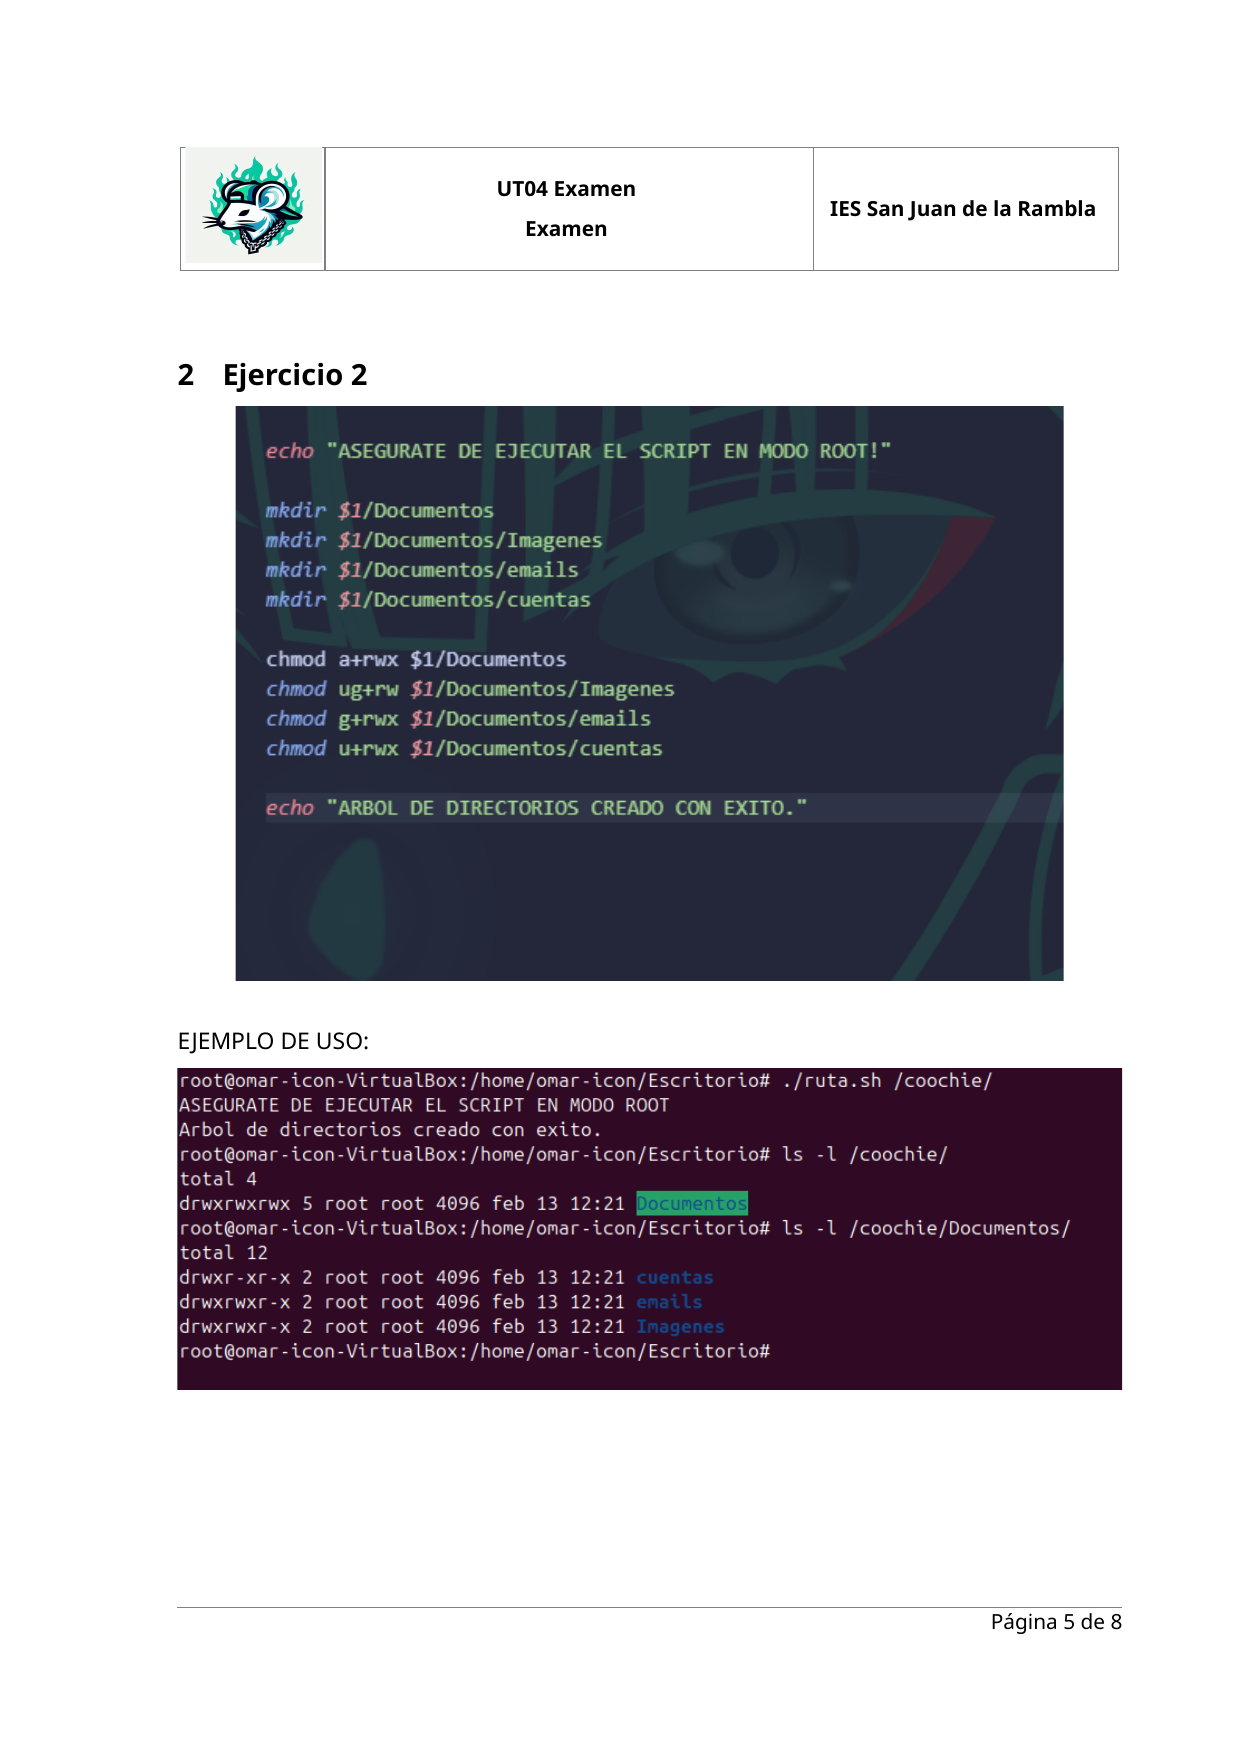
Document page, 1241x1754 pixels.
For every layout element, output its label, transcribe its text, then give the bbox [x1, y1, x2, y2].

picture [235, 406, 1064, 981]
picture [177, 1068, 1123, 1390]
subtitle Ejercicio 2 [177, 354, 1122, 393]
text EJEMPLO DE USO: [177, 1025, 1122, 1056]
picture [185, 147, 322, 263]
